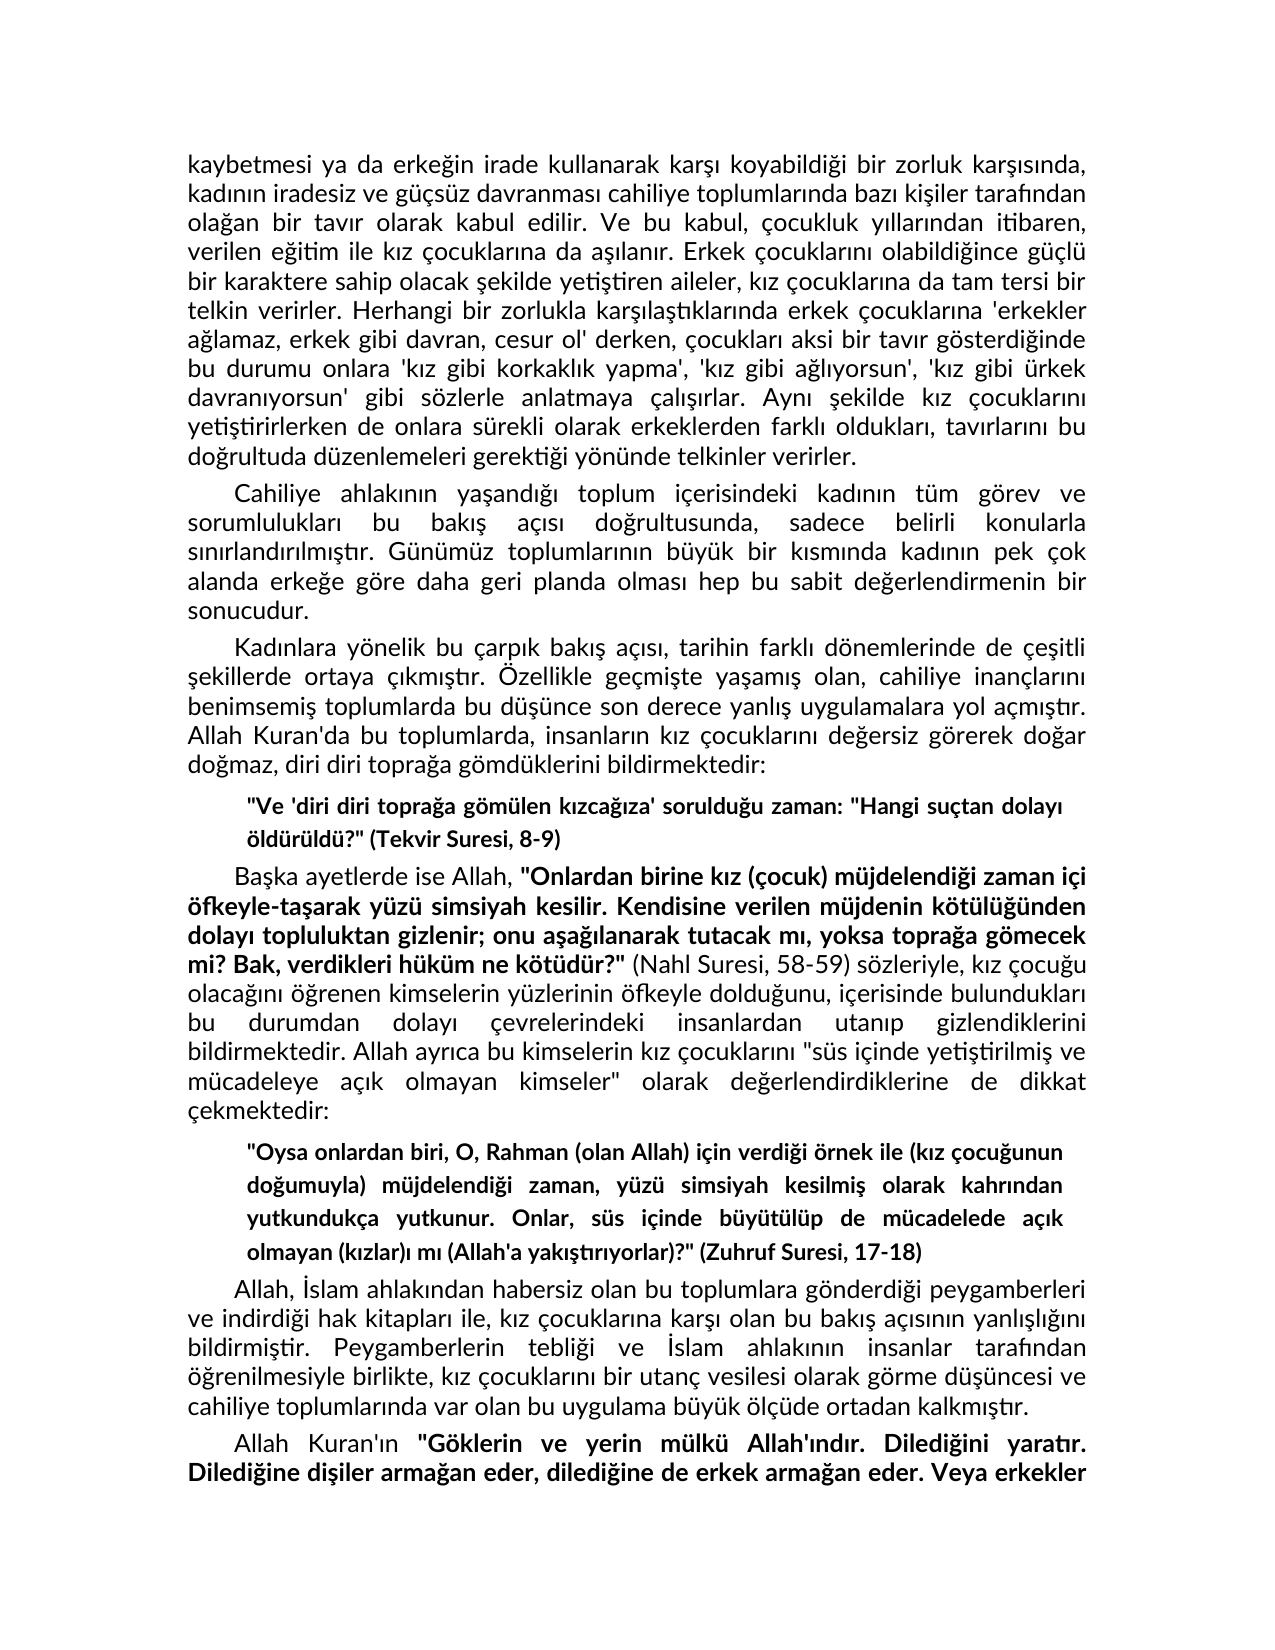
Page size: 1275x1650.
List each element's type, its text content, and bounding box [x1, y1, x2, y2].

text Allah, İslam ahlakından habersiz olan bu toplumlara gönderdiği peygamberleri ve indirdiği hak kitapları ile, kız çocuklarına karşı olan bu bakış açısının yanlışlığını bildirmiştir. Peygamberlerin tebliği ve İslam ahlakının insanlar tarafından öğrenilmesiyle birlikte, kız çocuklarını bir utanç vesilesi olarak görme düşüncesi ve cahiliye toplumlarında var olan bu uygulama büyük ölçüde ortadan kalkmıştır. [187, 1275, 1087, 1421]
text Kadınlara yönelik bu çarpık bakış açısı, tarihin farklı dönemlerinde de çeşitli şekillerde ortaya çıkmıştır. Özellikle geçmişte yaşamış olan, cahiliye inançlarını benimsemiş toplumlarda bu düşünce son derece yanlış uygulamalara yol açmıştır. Allah Kuran'da bu toplumlarda, insanların kız çocuklarını değersiz görerek doğar doğmaz, diri diri toprağa gömdüklerini bildirmektedir: [187, 633, 1087, 779]
text Allah Kuran'ın "Göklerin ve yerin mülkü Allah'ındır. Dilediğini yaratır. Dilediğine dişiler armağan eder, dilediğine de erkek armağan eder. Veya erkekler [187, 1429, 1087, 1487]
text kaybetmesi ya da erkeğin irade kullanarak karşı koyabildiği bir zorluk karşısında, kadının iradesiz ve güçsüz davranması cahiliye toplumlarında bazı kişiler tarafından olağan bir tavır olarak kabul edilir. Ve bu kabul, çocukluk yıllarından itibaren, verilen eğitim ile kız çocuklarına da aşılanır. Erkek çocuklarını olabildiğince güçlü bir karaktere sahip olacak şekilde yetiştiren aileler, kız çocuklarına da tam tersi bir telkin verirler. Herhangi bir zorlukla karşılaştıklarında erkek çocuklarına 'erkekler ağlamaz, erkek gibi davran, cesur ol' derken, çocukları aksi bir tavır gösterdiğinde bu durumu onlara 'kız gibi korkaklık yapma', 'kız gibi ağlıyorsun', 'kız gibi ürkek davranıyorsun' gibi sözlerle anlatmaya çalışırlar. Aynı şekilde kız çocuklarını yetiştirirlerken de onlara sürekli olarak erkeklerden farklı oldukları, tavırlarını bu doğrultuda düzenlemeleri gerektiği yönünde telkinler verirler. [187, 150, 1087, 471]
text "Ve 'diri diri toprağa gömülen kızcağıza' sorulduğu zaman: "Hangi suçtan dolayı öldürüldü?" (Tekvir Suresi, 8-9) [247, 787, 1064, 854]
text Cahiliye ahlakının yaşandığı toplum içerisindeki kadının tüm görev ve sorumlulukları bu bakış açısı doğrultusunda, sadece belirli konularla sınırlandırılmıştır. Günümüz toplumlarının büyük bir kısmında kadının pek çok alanda erkeğe göre daha geri planda olması hep bu sabit değerlendirmenin bir sonucudur. [187, 479, 1087, 625]
text "Oysa onlardan biri, O, Rahman (olan Allah) için verdiği örnek ile (kız çocuğunun doğumuyla) müjdelendiği zaman, yüzü simsiyah kesilmiş olarak kahrından yutkundukça yutkunur. Onlar, süs içinde büyütülüp de mücadelede açık olmayan (kızlar)ı mı (Allah'a yakıştırıyorlar)?" (Zuhruf Suresi, 17-18) [247, 1133, 1064, 1267]
text Başka ayetlerde ise Allah, "Onlardan birine kız (çocuk) müjdelendiği zaman içi öfkeyle-taşarak yüzü simsiyah kesilir. Kendisine verilen müjdenin kötülüğünden dolayı topluluktan gizlenir; onu aşağılanarak tutacak mı, yoksa toprağa gömecek mi? Bak, verdikleri hüküm ne kötüdür?" (Nahl Suresi, 58-59) sözleriyle, kız çocuğu olacağını öğrenen kimselerin yüzlerinin öfkeyle dolduğunu, içerisinde bulundukları bu durumdan dolayı çevrelerindeki insanlardan utanıp gizlendiklerini bildirmektedir. Allah ayrıca bu kimselerin kız çocuklarını "süs içinde yetiştirilmiş ve mücadeleye açık olmayan kimseler" olarak değerlendirdiklerine de dikkat çekmektedir: [187, 862, 1087, 1125]
